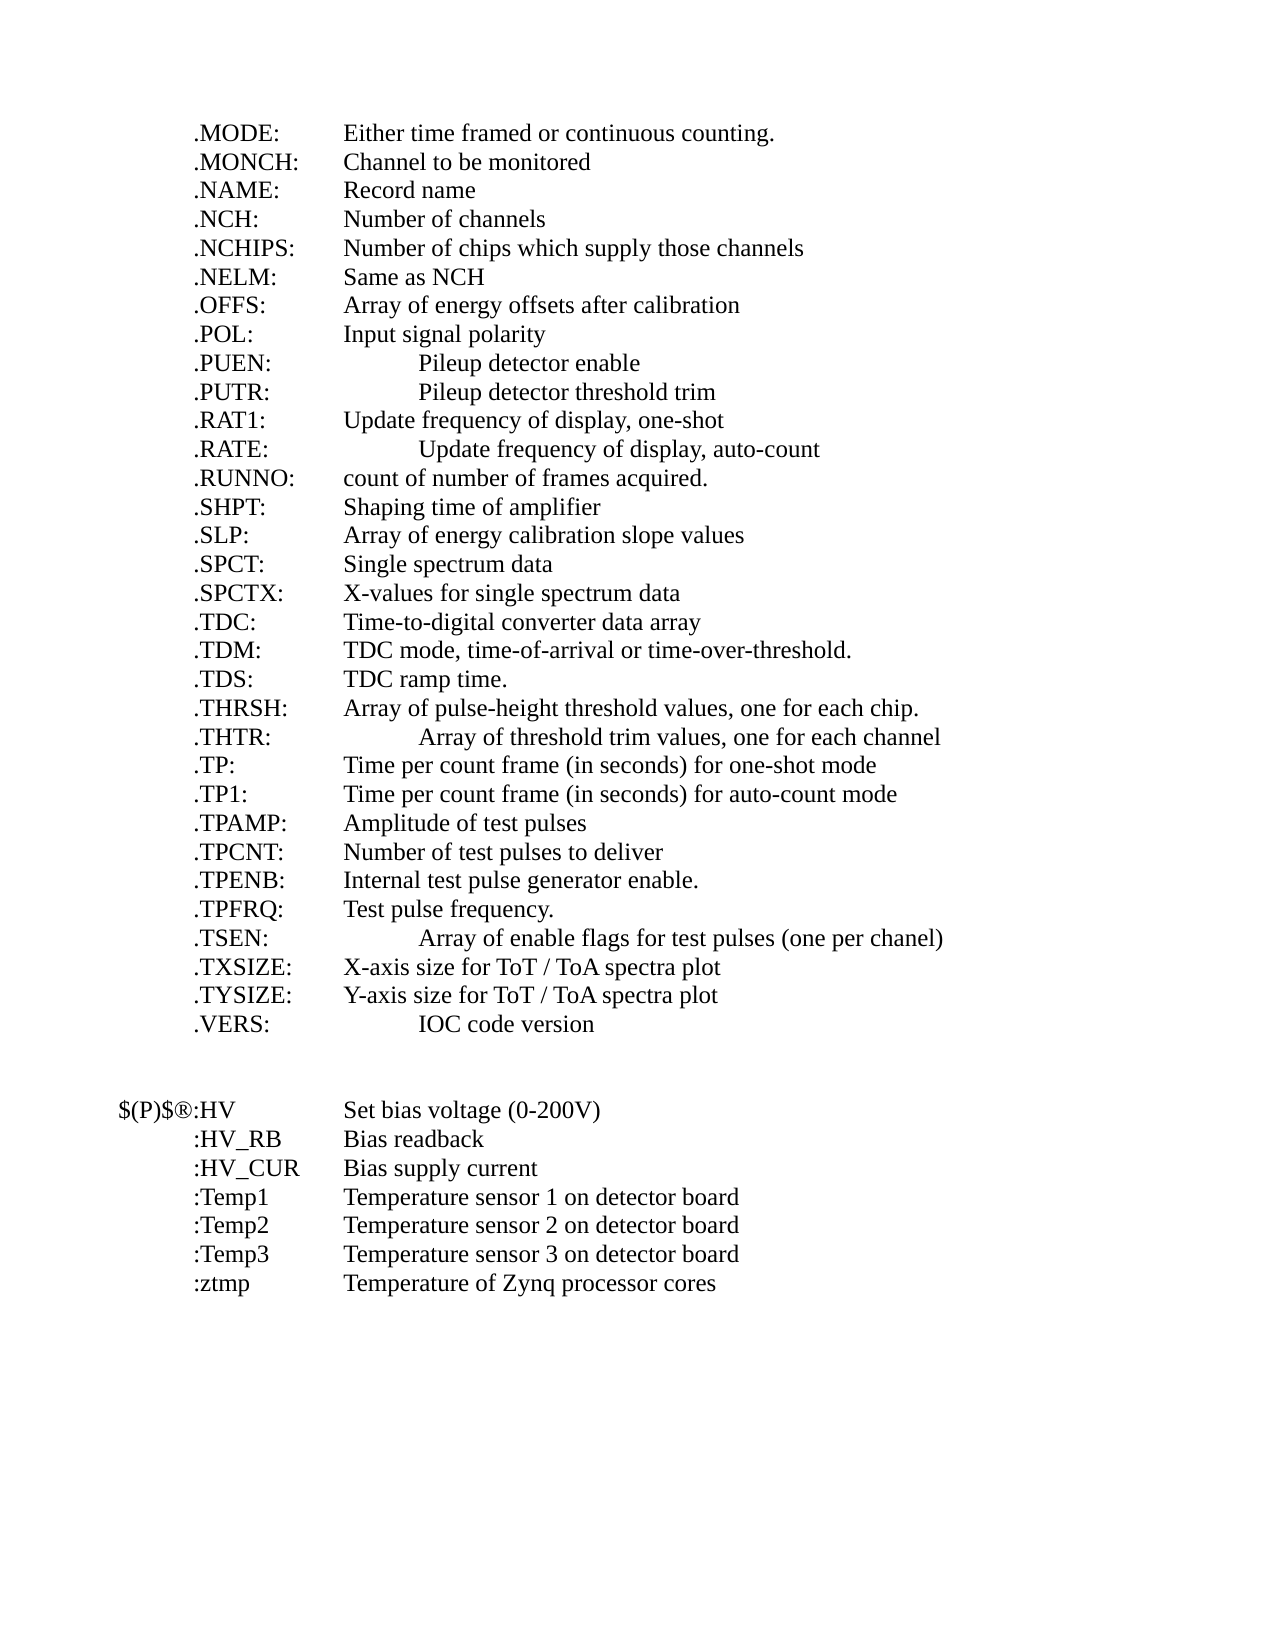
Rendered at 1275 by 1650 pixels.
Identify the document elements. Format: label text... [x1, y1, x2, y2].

text .TDS: TDC ramp time. [118, 664, 1157, 693]
text .SPCTX: X-values for single spectrum data [118, 578, 1157, 607]
text .TP: Time per count frame (in seconds) for one-shot mode [118, 751, 1157, 779]
text .NELM: Same as NCH [118, 262, 1157, 291]
text .THTR: Array of threshold trim values, one for each channel [118, 722, 1157, 751]
text .SHPT: Shaping time of amplifier [118, 492, 1157, 521]
text .NCHIPS: Number of chips which supply those channels [118, 233, 1157, 262]
text .PUTR: Pileup detector threshold trim [118, 377, 1157, 406]
text .RATE: Update frequency of display, auto-count [118, 434, 1157, 463]
text .TSEN: Array of enable flags for test pulses (one per chanel) [118, 923, 1157, 952]
text .THRSH: Array of pulse-height threshold values, one for each chip. [118, 693, 1157, 722]
text $(P)$®:HV Set bias voltage (0-200V) [118, 1096, 1157, 1124]
text .POL: Input signal polarity [118, 319, 1157, 348]
text :HV_CUR Bias supply current [118, 1153, 1157, 1182]
text .TXSIZE: X-axis size for ToT / ToA spectra plot [118, 952, 1157, 981]
text .TPENB: Internal test pulse generator enable. [118, 866, 1157, 894]
text :Temp2 Temperature sensor 2 on detector board [118, 1211, 1157, 1239]
text .OFFS: Array of energy offsets after calibration [118, 291, 1157, 319]
text :HV_RB Bias readback [118, 1124, 1157, 1153]
text .MODE: Either time framed or continuous counting. [118, 118, 1157, 147]
text .TYSIZE: Y-axis size for ToT / ToA spectra plot [118, 981, 1157, 1009]
text :Temp3 Temperature sensor 3 on detector board [118, 1239, 1157, 1268]
text .TDC: Time-to-digital converter data array [118, 607, 1157, 636]
text .SPCT: Single spectrum data [118, 549, 1157, 578]
text .TPFRQ: Test pulse frequency. [118, 894, 1157, 923]
text :ztmp Temperature of Zynq processor cores [118, 1268, 1157, 1297]
text .PUEN: Pileup detector enable [118, 348, 1157, 377]
text :Temp1 Temperature sensor 1 on detector board [118, 1182, 1157, 1211]
text .VERS: IOC code version [118, 1009, 1157, 1038]
text .RAT1: Update frequency of display, one-shot [118, 406, 1157, 434]
text .NAME: Record name [118, 176, 1157, 204]
text .TPCNT: Number of test pulses to deliver [118, 837, 1157, 866]
text .TP1: Time per count frame (in seconds) for auto-count mode [118, 779, 1157, 808]
text .RUNNO: count of number of frames acquired. [118, 463, 1157, 492]
text .TDM: TDC mode, time-of-arrival or time-over-threshold. [118, 636, 1157, 664]
text .NCH: Number of channels [118, 204, 1157, 233]
text .TPAMP: Amplitude of test pulses [118, 808, 1157, 837]
text .MONCH: Channel to be monitored [118, 147, 1157, 176]
text .SLP: Array of energy calibration slope values [118, 521, 1157, 549]
